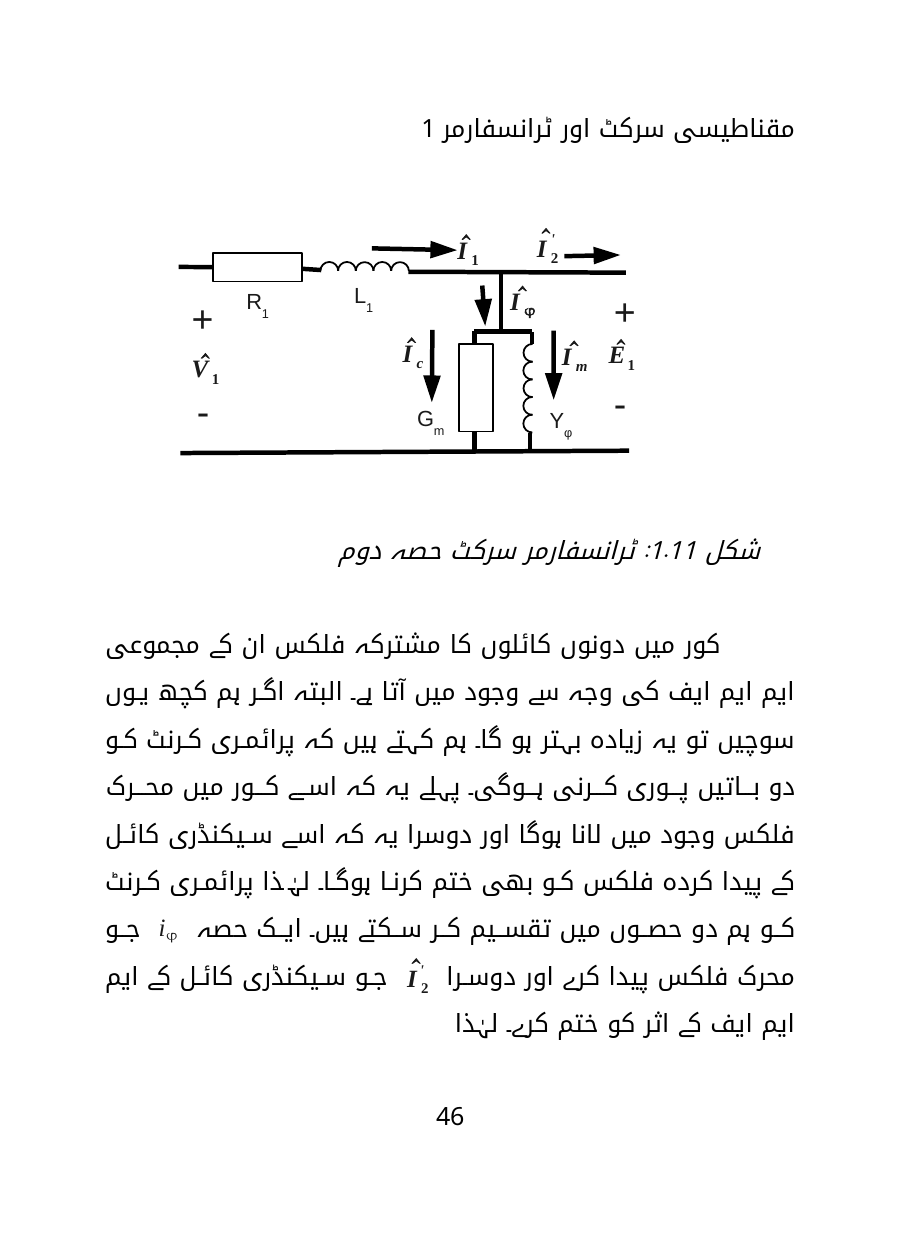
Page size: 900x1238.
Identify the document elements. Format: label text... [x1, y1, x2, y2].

text کور میں دونوں کائلوں کا مشترکہ فلکس ان کے مجموعی ایم ایم ایف کی وجہ سے وجود میں آتا ہے۔ البتہ اگر ہم کچھ یوں سوچیں تو یہ زیادہ بہتر ہو گا۔ ہم کہتے ہیں کہ پرائمری کرنٹ کو دو باتیں پوری کرنی ہوگی۔ پہلے یہ کہ اسے کور میں محرک فلکس وجود میں لانا ہوگا اور دوسرا یہ کہ اسے سیکنڈری کائل کے پیدا کردہ فلکس کو بھی ختم کرنا ہوگا۔ لہٰذا پرائمری کرنٹ کو ہم دو حصوں میں تقسیم کر سکتے ہیں۔ ایک حصہجو محرک فلکس پیدا کرے اور دوسراجو سیکنڈری کائل کے ایم ایم ایف کے اثر کو ختم کرے۔ لہٰذا [105, 621, 795, 1048]
text شکل 1.11: ٹرانسفارمر سرکٹ حصہ دوم [140, 195, 760, 575]
